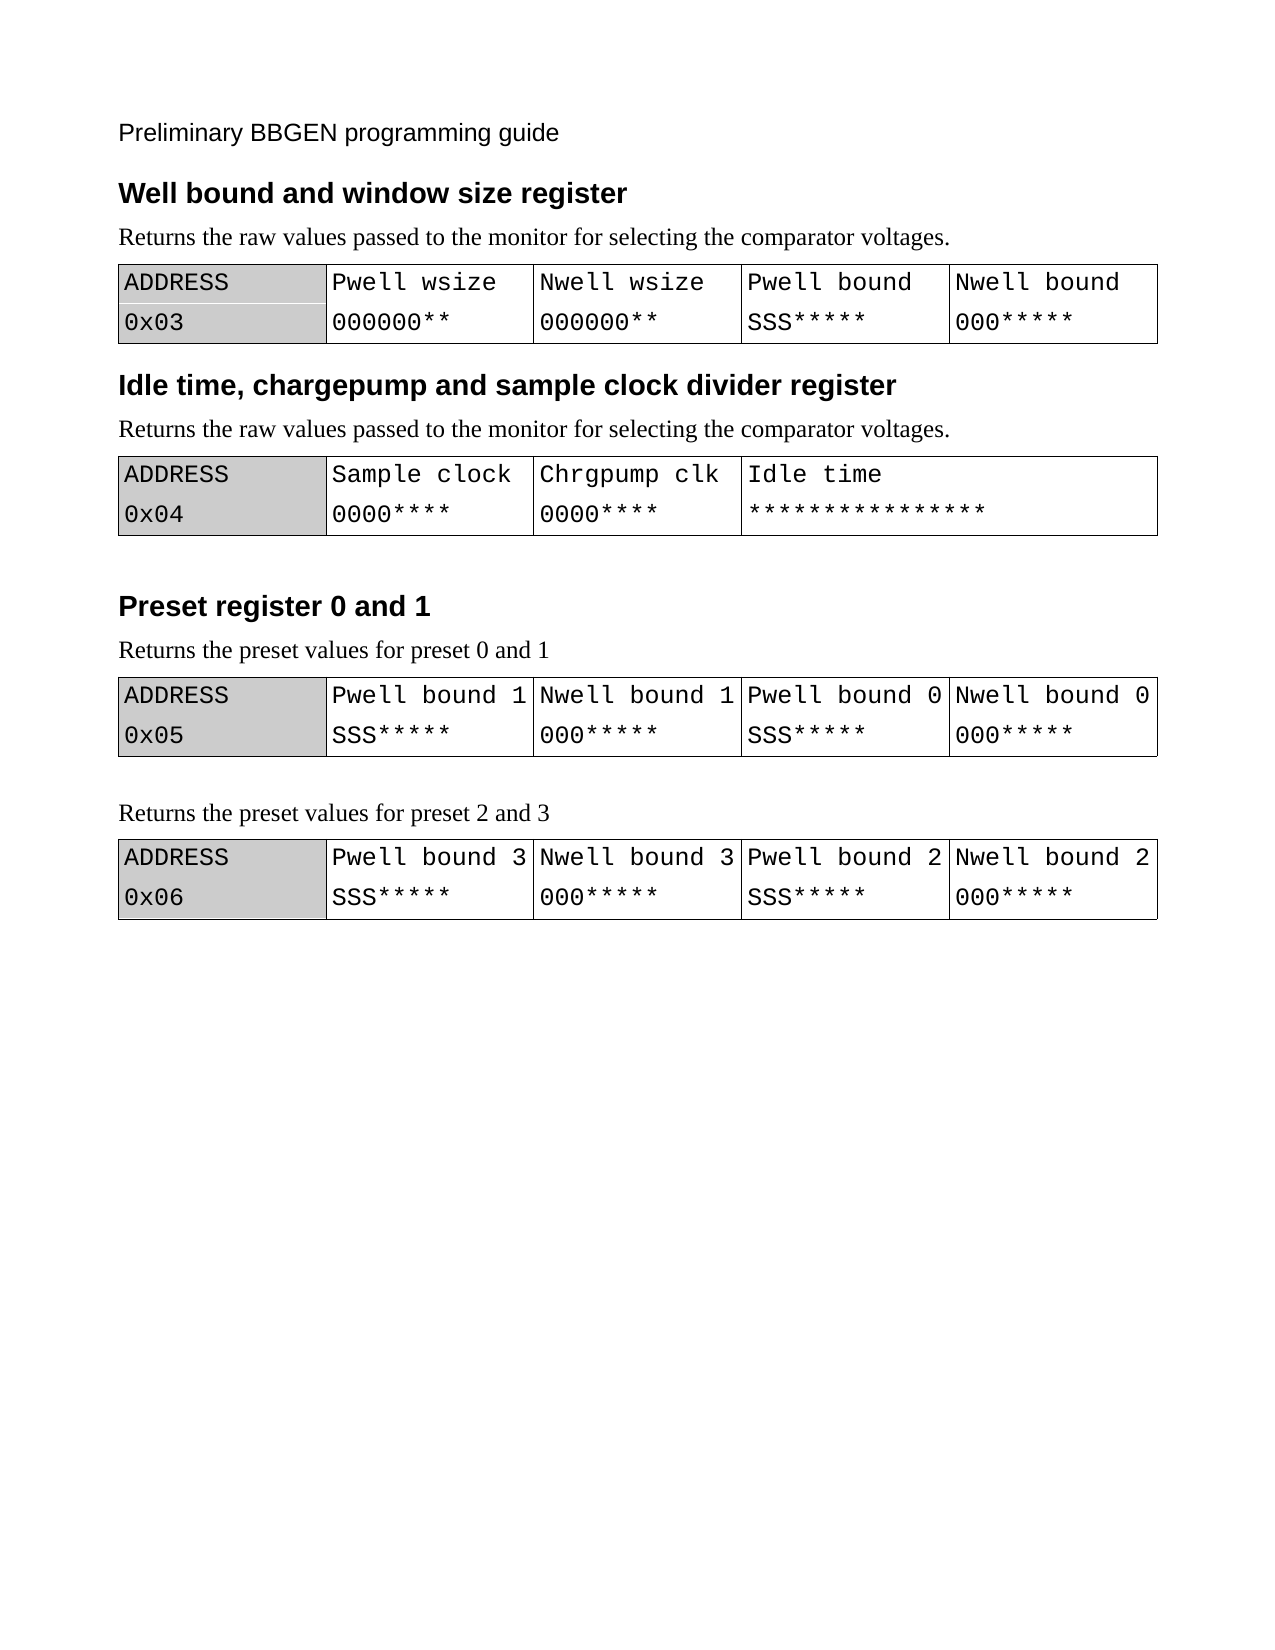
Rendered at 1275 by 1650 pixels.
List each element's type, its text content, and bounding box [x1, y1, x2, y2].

table_header ADDRESS [119, 265, 326, 303]
table_cell 0x06 [119, 879, 326, 918]
table_cell 000***** [534, 879, 741, 918]
table_cell 000***** [950, 879, 1157, 918]
table_header Pwell bound 3 [327, 840, 533, 879]
table_cell 0x03 [119, 304, 326, 343]
table_cell 0x05 [119, 716, 326, 756]
text Returns the preset values for preset 0 and 1 [118, 635, 1157, 664]
subtitle Well bound and window size register [118, 176, 1157, 210]
text Returns the raw values passed to the monitor for selecting the comparator voltages. [118, 222, 1157, 251]
table_cell 000***** [950, 716, 1157, 756]
table_header Chrgpump clk [534, 457, 741, 496]
table_cell 000***** [534, 716, 741, 756]
table_header Nwell bound 1 [534, 678, 741, 716]
table_header Pwell bound [742, 265, 949, 303]
table_header Pwell bound 0 [742, 678, 949, 716]
table_header Nwell wsize [534, 265, 741, 303]
table_cell SSS***** [742, 879, 949, 918]
table_header Pwell bound 1 [327, 678, 533, 716]
table_cell 0x04 [119, 496, 326, 535]
table_cell SSS***** [327, 879, 533, 918]
subtitle Preset register 0 and 1 [118, 589, 1157, 623]
table_header Sample clock [327, 457, 533, 496]
text Returns the raw values passed to the monitor for selecting the comparator voltages. [118, 414, 1157, 443]
table_cell **************** [742, 496, 1157, 535]
table_header ADDRESS [119, 840, 326, 879]
table_cell 000***** [950, 304, 1157, 343]
table_header Nwell bound 0 [950, 678, 1157, 716]
table_cell 000000** [534, 304, 741, 343]
table_header Pwell wsize [327, 265, 533, 303]
table_header Pwell bound 2 [742, 840, 949, 879]
table_header ADDRESS [119, 457, 326, 496]
table_header Nwell bound 3 [534, 840, 741, 879]
table_cell 0000**** [534, 496, 741, 535]
table_header Idle time [742, 457, 1157, 496]
table_header ADDRESS [119, 678, 326, 716]
subtitle Idle time, chargepump and sample clock divider register [118, 368, 1157, 402]
table_cell SSS***** [327, 716, 533, 756]
table_cell SSS***** [742, 716, 949, 756]
table_header Nwell bound [950, 265, 1157, 303]
table_header Nwell bound 2 [950, 840, 1157, 879]
table_cell 0000**** [327, 496, 533, 535]
text Returns the preset values for preset 2 and 3 [118, 798, 1157, 826]
table_cell 000000** [327, 304, 533, 343]
table_cell SSS***** [742, 304, 949, 343]
